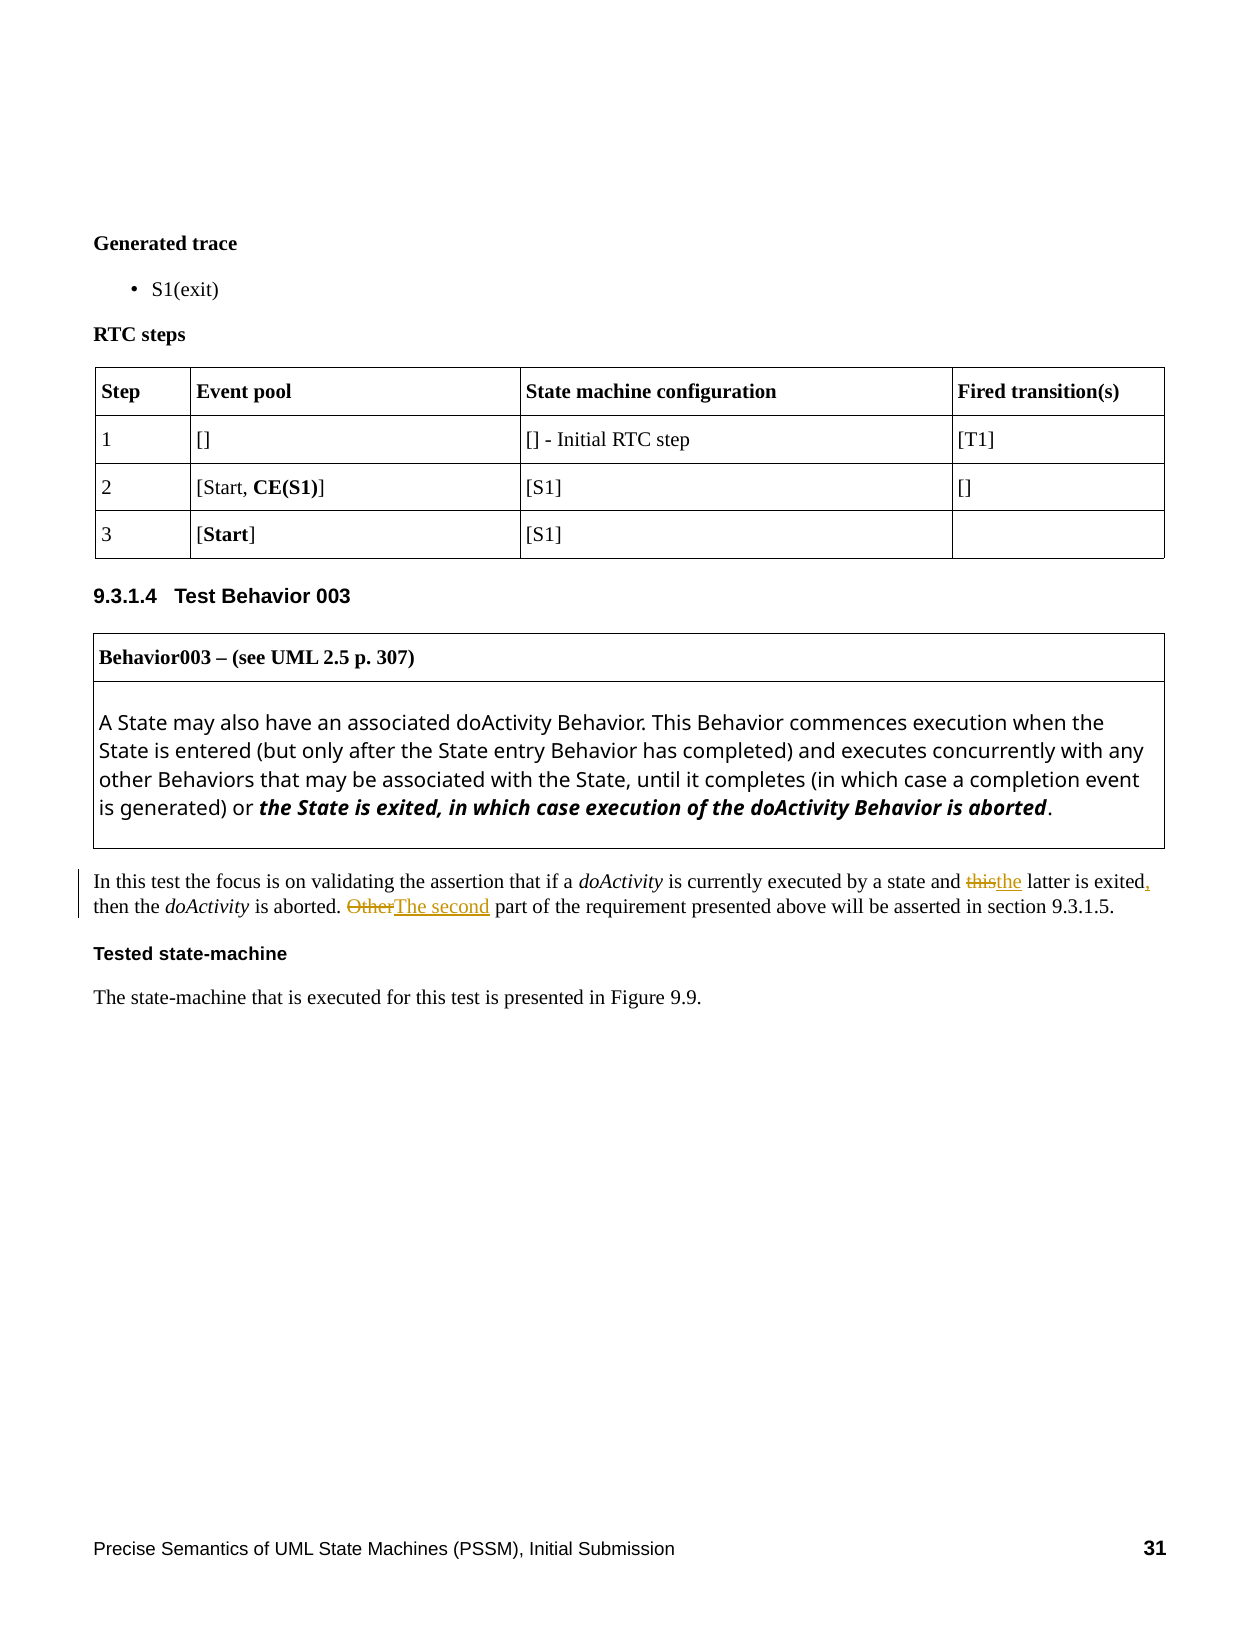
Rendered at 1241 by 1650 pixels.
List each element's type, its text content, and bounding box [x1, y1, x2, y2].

table_cell [953, 511, 1164, 558]
table_header State machine configuration [521, 368, 952, 415]
text Generated trace [93, 231, 1164, 255]
text The state-machine that is executed for this test is presented in Figure 9.9. [93, 985, 1164, 1009]
table_header Fired transition(s) [953, 368, 1164, 415]
table_header Step [96, 368, 190, 415]
table_cell [] [953, 464, 1164, 510]
subtitle Test Behavior 003 [93, 583, 1164, 608]
table_header Behavior003 – (see UML 2.5 p. 307) [94, 634, 1164, 681]
table_cell [Start] [191, 511, 520, 558]
table_cell [S1] [521, 464, 952, 510]
table_cell [T1] [953, 416, 1164, 463]
table_cell [] [191, 416, 520, 463]
list S1(exit) [131, 276, 1164, 301]
table_cell [S1] [521, 511, 952, 558]
table_cell 3 [96, 511, 190, 558]
table_cell [] - Initial RTC step [521, 416, 952, 463]
table_cell [Start, CE(S1)] [191, 464, 520, 510]
subtitle Tested state-machine [93, 943, 1164, 964]
table_cell A State may also have an associated doActivity Behavior. This Behavior commences execution when the State is entered (but only after the State entry Behavior has completed) and executes concurrently with any other Behaviors that may be associated with the State, until it completes (in which case a completion event is generated) or the State is exited, in which case execution of the doActivity Behavior is aborted. [94, 682, 1164, 848]
text In this test the focus is on validating the assertion that if a doActivity is currently executed by a state and the latter is exited, then the doActivity is aborted. The second part of the requirement presented above will be asserted in section 9.3.1.5. [93, 869, 1164, 918]
table_cell 2 [96, 464, 190, 510]
table_header Event pool [191, 368, 520, 415]
table_cell 1 [96, 416, 190, 463]
text RTC steps [93, 322, 1164, 346]
